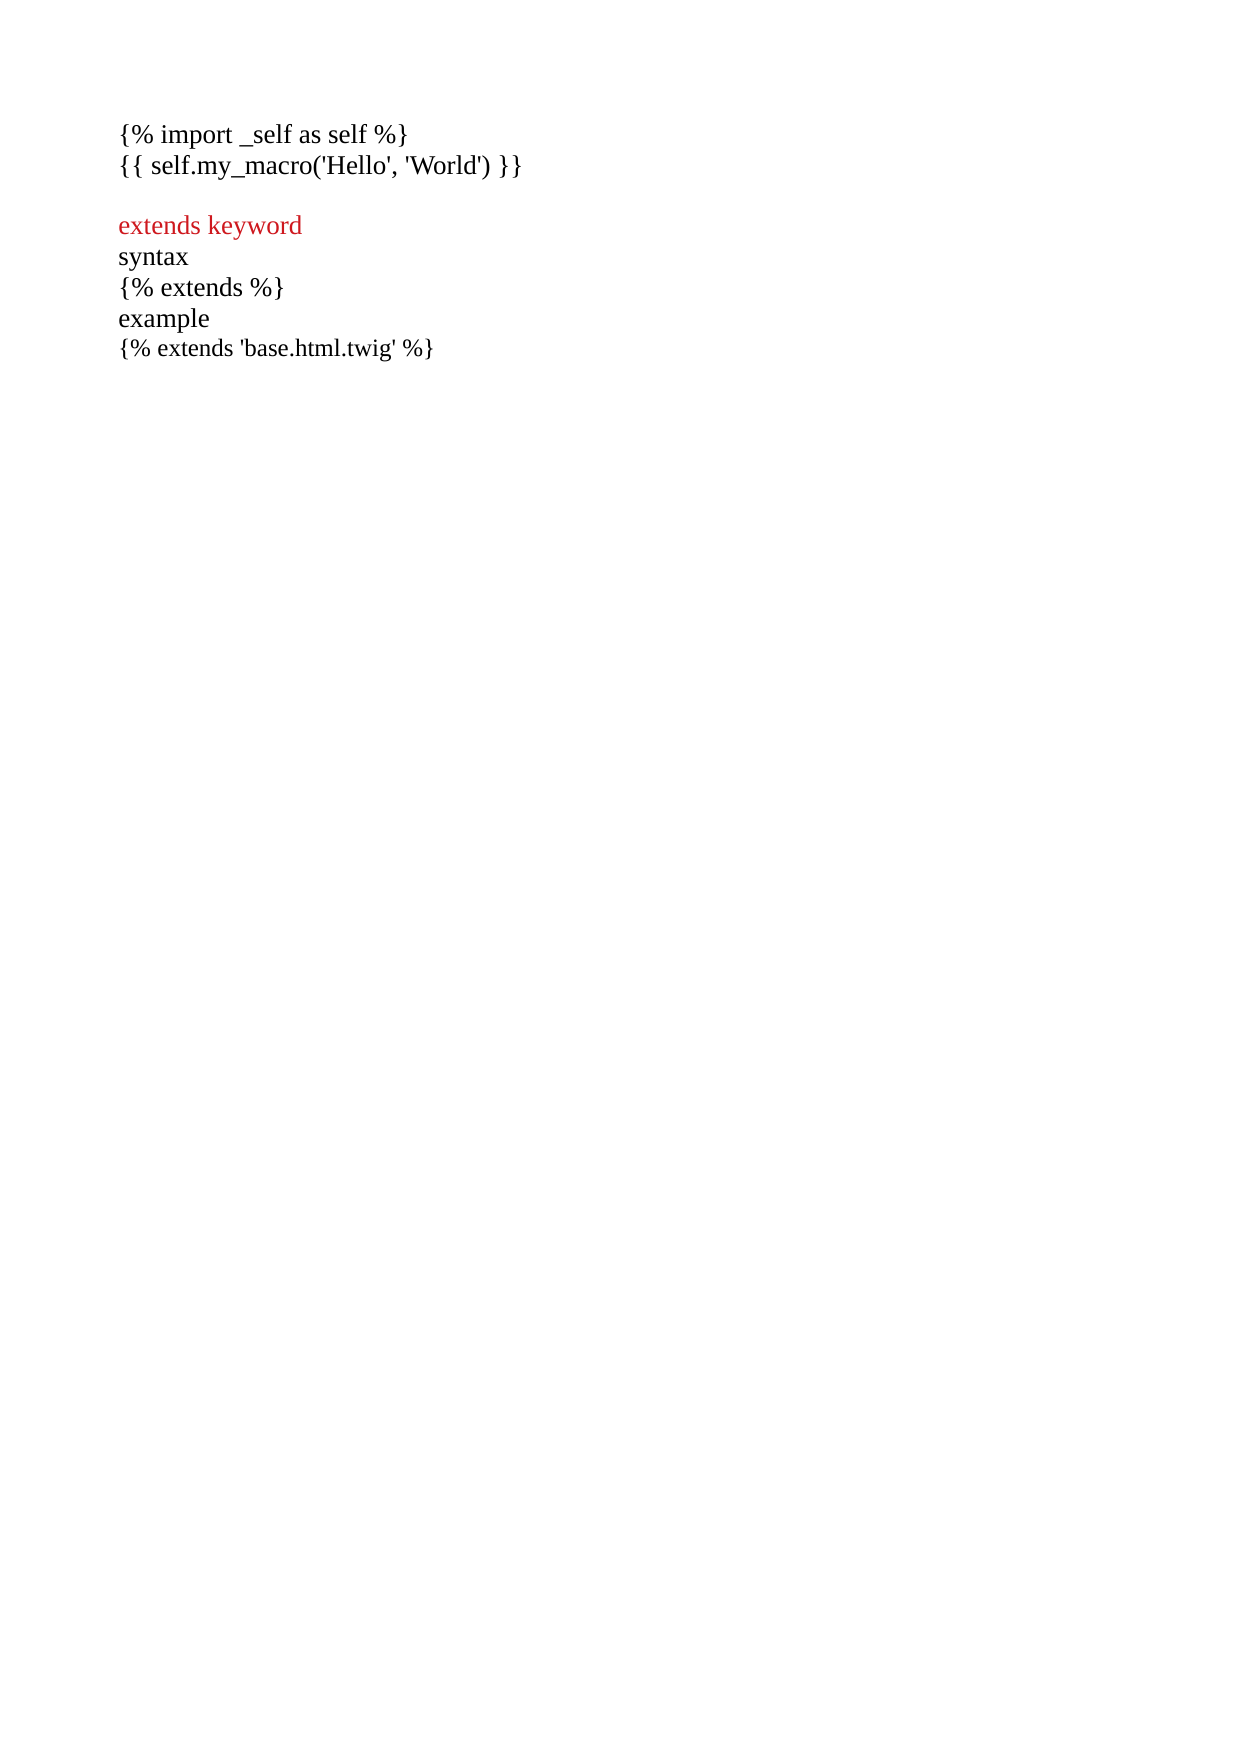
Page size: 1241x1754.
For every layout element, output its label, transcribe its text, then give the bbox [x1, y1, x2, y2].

text example [118, 302, 1122, 333]
text {% import _self as self %} [118, 118, 1122, 149]
text syntax [118, 240, 1122, 271]
text {% extends %} [118, 271, 1122, 302]
text {% extends 'base.html.twig' %} [118, 333, 1122, 362]
text extends keyword [118, 209, 1122, 240]
text {{ self.my_macro('Hello', 'World') }} [118, 149, 1122, 180]
